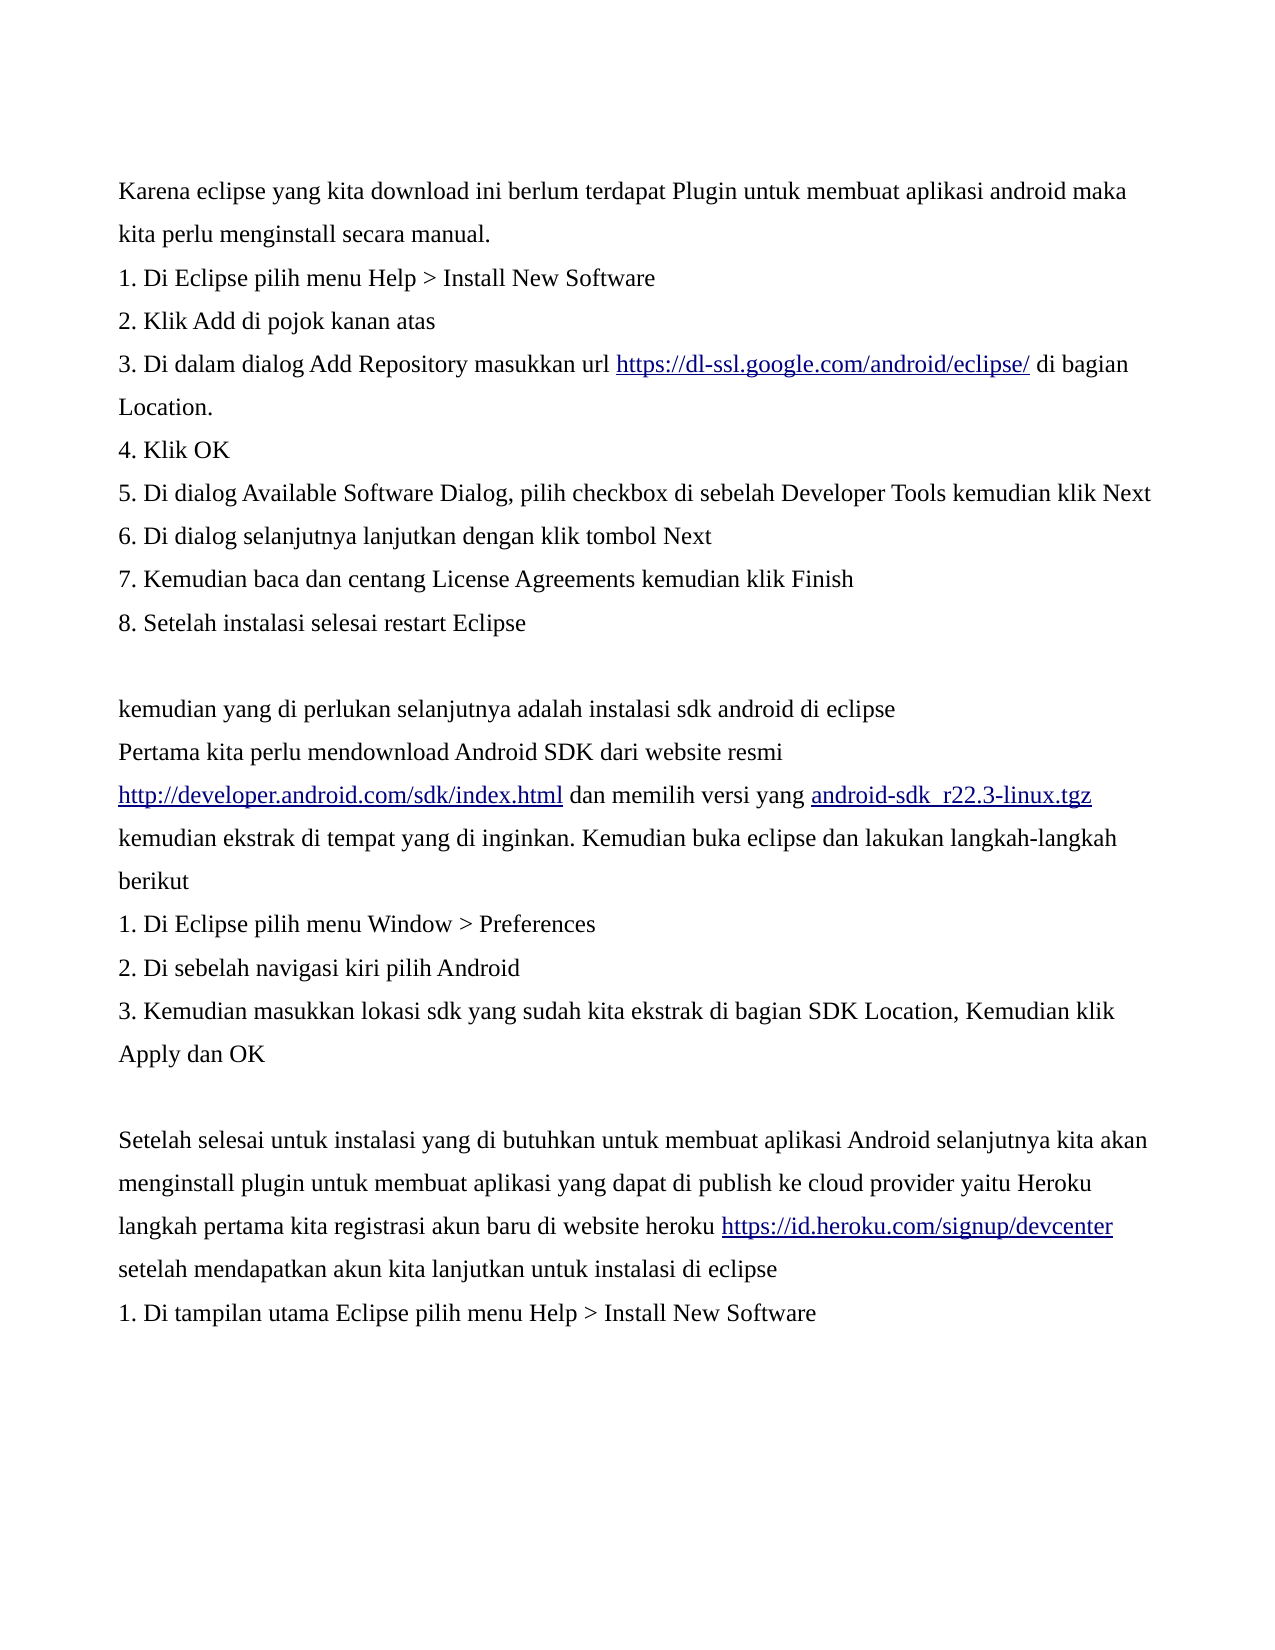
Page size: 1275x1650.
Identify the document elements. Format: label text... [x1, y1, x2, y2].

text 3. Di dalam dialog Add Repository masukkan url https://dl-ssl.google.com/android/eclipse/ di bagian Location. [118, 349, 1157, 421]
text Karena eclipse yang kita download ini berlum terdapat Plugin untuk membuat aplikasi android maka kita perlu menginstall secara manual. [118, 176, 1157, 248]
text 1. Di Eclipse pilih menu Window > Preferences [118, 909, 1157, 938]
text Setelah selesai untuk instalasi yang di butuhkan untuk membuat aplikasi Android selanjutnya kita akan menginstall plugin untuk membuat aplikasi yang dapat di publish ke cloud provider yaitu Heroku [118, 1125, 1157, 1197]
text 7. Kemudian baca dan centang License Agreements kemudian klik Finish [118, 564, 1157, 593]
text langkah pertama kita registrasi akun baru di website heroku https://id.heroku.com/signup/devcenter [118, 1211, 1157, 1240]
text 6. Di dialog selanjutnya lanjutkan dengan klik tombol Next [118, 521, 1157, 550]
text 5. Di dialog Available Software Dialog, pilih checkbox di sebelah Developer Tools kemudian klik Next [118, 478, 1157, 507]
text kemudian ekstrak di tempat yang di inginkan. Kemudian buka eclipse dan lakukan langkah-langkah berikut [118, 823, 1157, 895]
text 3. Kemudian masukkan lokasi sdk yang sudah kita ekstrak di bagian SDK Location, Kemudian klik Apply dan OK [118, 996, 1157, 1068]
text 1. Di tampilan utama Eclipse pilih menu Help > Install New Software [118, 1298, 1157, 1326]
text 4. Klik OK [118, 435, 1157, 464]
text setelah mendapatkan akun kita lanjutkan untuk instalasi di eclipse [118, 1254, 1157, 1283]
text 2. Di sebelah navigasi kiri pilih Android [118, 953, 1157, 981]
text Pertama kita perlu mendownload Android SDK dari website resmi http://developer.android.com/sdk/index.html dan memilih versi yang android-sdk_r22.3-linux.tgz [118, 737, 1157, 809]
text kemudian yang di perlukan selanjutnya adalah instalasi sdk android di eclipse [118, 694, 1157, 723]
text 1. Di Eclipse pilih menu Help > Install New Software [118, 263, 1157, 291]
text 2. Klik Add di pojok kanan atas [118, 306, 1157, 334]
text 8. Setelah instalasi selesai restart Eclipse [118, 608, 1157, 636]
